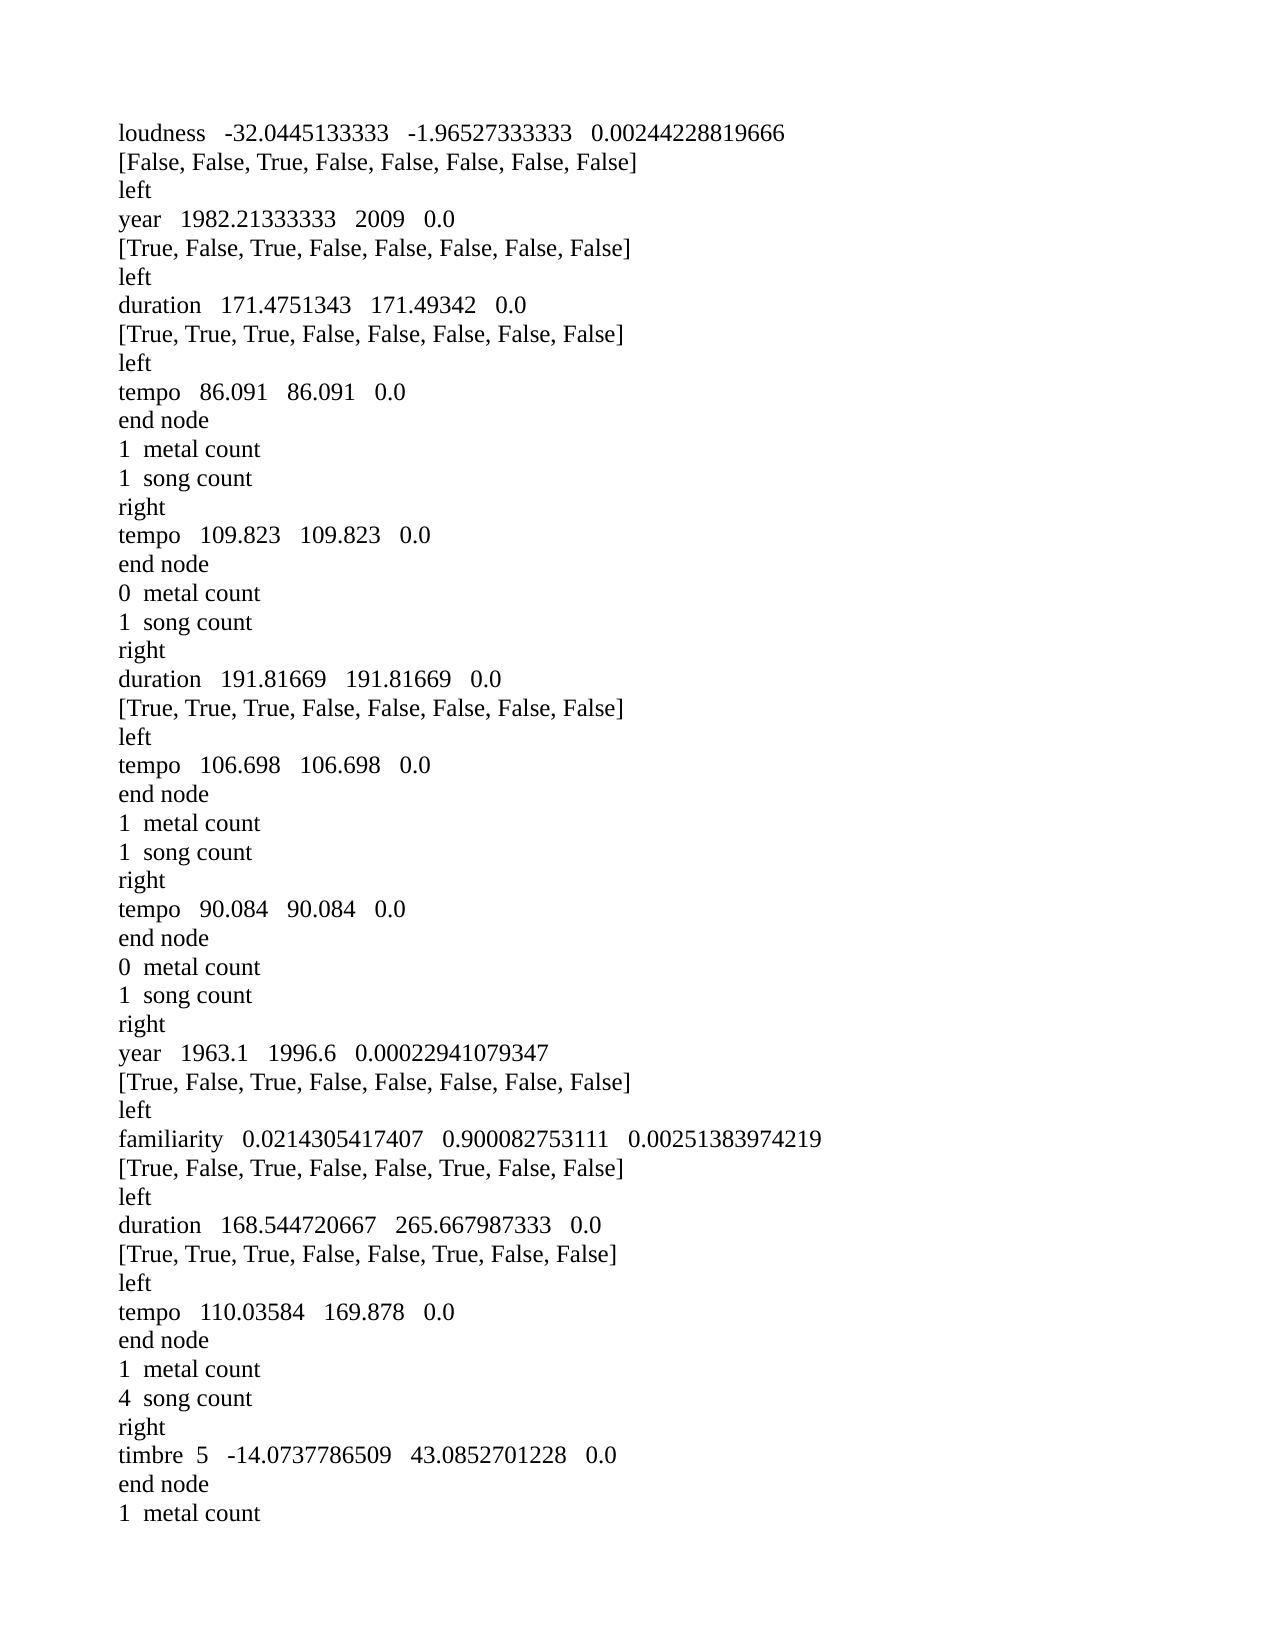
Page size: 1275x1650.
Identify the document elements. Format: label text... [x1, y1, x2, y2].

text end node [118, 923, 1157, 952]
text [True, True, True, False, False, False, False, False] [118, 319, 1157, 348]
text left [118, 1096, 1157, 1124]
text right [118, 636, 1157, 664]
text end node [118, 1326, 1157, 1354]
text 0 metal count [118, 952, 1157, 981]
text right [118, 1412, 1157, 1441]
text tempo 109.823 109.823 0.0 [118, 521, 1157, 549]
text left [118, 722, 1157, 751]
text 4 song count [118, 1383, 1157, 1412]
text 1 metal count [118, 434, 1157, 463]
text duration 168.544720667 265.667987333 0.0 [118, 1211, 1157, 1239]
text end node [118, 779, 1157, 808]
text right [118, 1009, 1157, 1038]
text 1 metal count [118, 1354, 1157, 1383]
text duration 171.4751343 171.49342 0.0 [118, 291, 1157, 319]
text duration 191.81669 191.81669 0.0 [118, 664, 1157, 693]
text end node [118, 406, 1157, 434]
text 1 metal count [118, 1498, 1157, 1527]
text timbre 5 -14.0737786509 43.0852701228 0.0 [118, 1441, 1157, 1469]
text 1 song count [118, 607, 1157, 636]
text left [118, 348, 1157, 377]
text tempo 106.698 106.698 0.0 [118, 751, 1157, 779]
text tempo 110.03584 169.878 0.0 [118, 1297, 1157, 1326]
text tempo 86.091 86.091 0.0 [118, 377, 1157, 406]
text familiarity 0.0214305417407 0.900082753111 0.00251383974219 [118, 1124, 1157, 1153]
text 1 song count [118, 463, 1157, 492]
text 1 song count [118, 981, 1157, 1009]
text left [118, 1268, 1157, 1297]
text 0 metal count [118, 578, 1157, 607]
text [True, False, True, False, False, True, False, False] [118, 1153, 1157, 1182]
text 1 metal count [118, 808, 1157, 837]
text year 1963.1 1996.6 0.00022941079347 [118, 1038, 1157, 1067]
text end node [118, 549, 1157, 578]
text [True, True, True, False, False, False, False, False] [118, 693, 1157, 722]
text [True, False, True, False, False, False, False, False] [118, 233, 1157, 262]
text tempo 90.084 90.084 0.0 [118, 894, 1157, 923]
text [True, True, True, False, False, True, False, False] [118, 1239, 1157, 1268]
text left [118, 262, 1157, 291]
text end node [118, 1469, 1157, 1498]
text [True, False, True, False, False, False, False, False] [118, 1067, 1157, 1096]
text right [118, 492, 1157, 521]
text left [118, 176, 1157, 204]
text year 1982.21333333 2009 0.0 [118, 204, 1157, 233]
text [False, False, True, False, False, False, False, False] [118, 147, 1157, 176]
text loudness -32.0445133333 -1.96527333333 0.00244228819666 [118, 118, 1157, 147]
text left [118, 1182, 1157, 1211]
text right [118, 866, 1157, 894]
text 1 song count [118, 837, 1157, 866]
